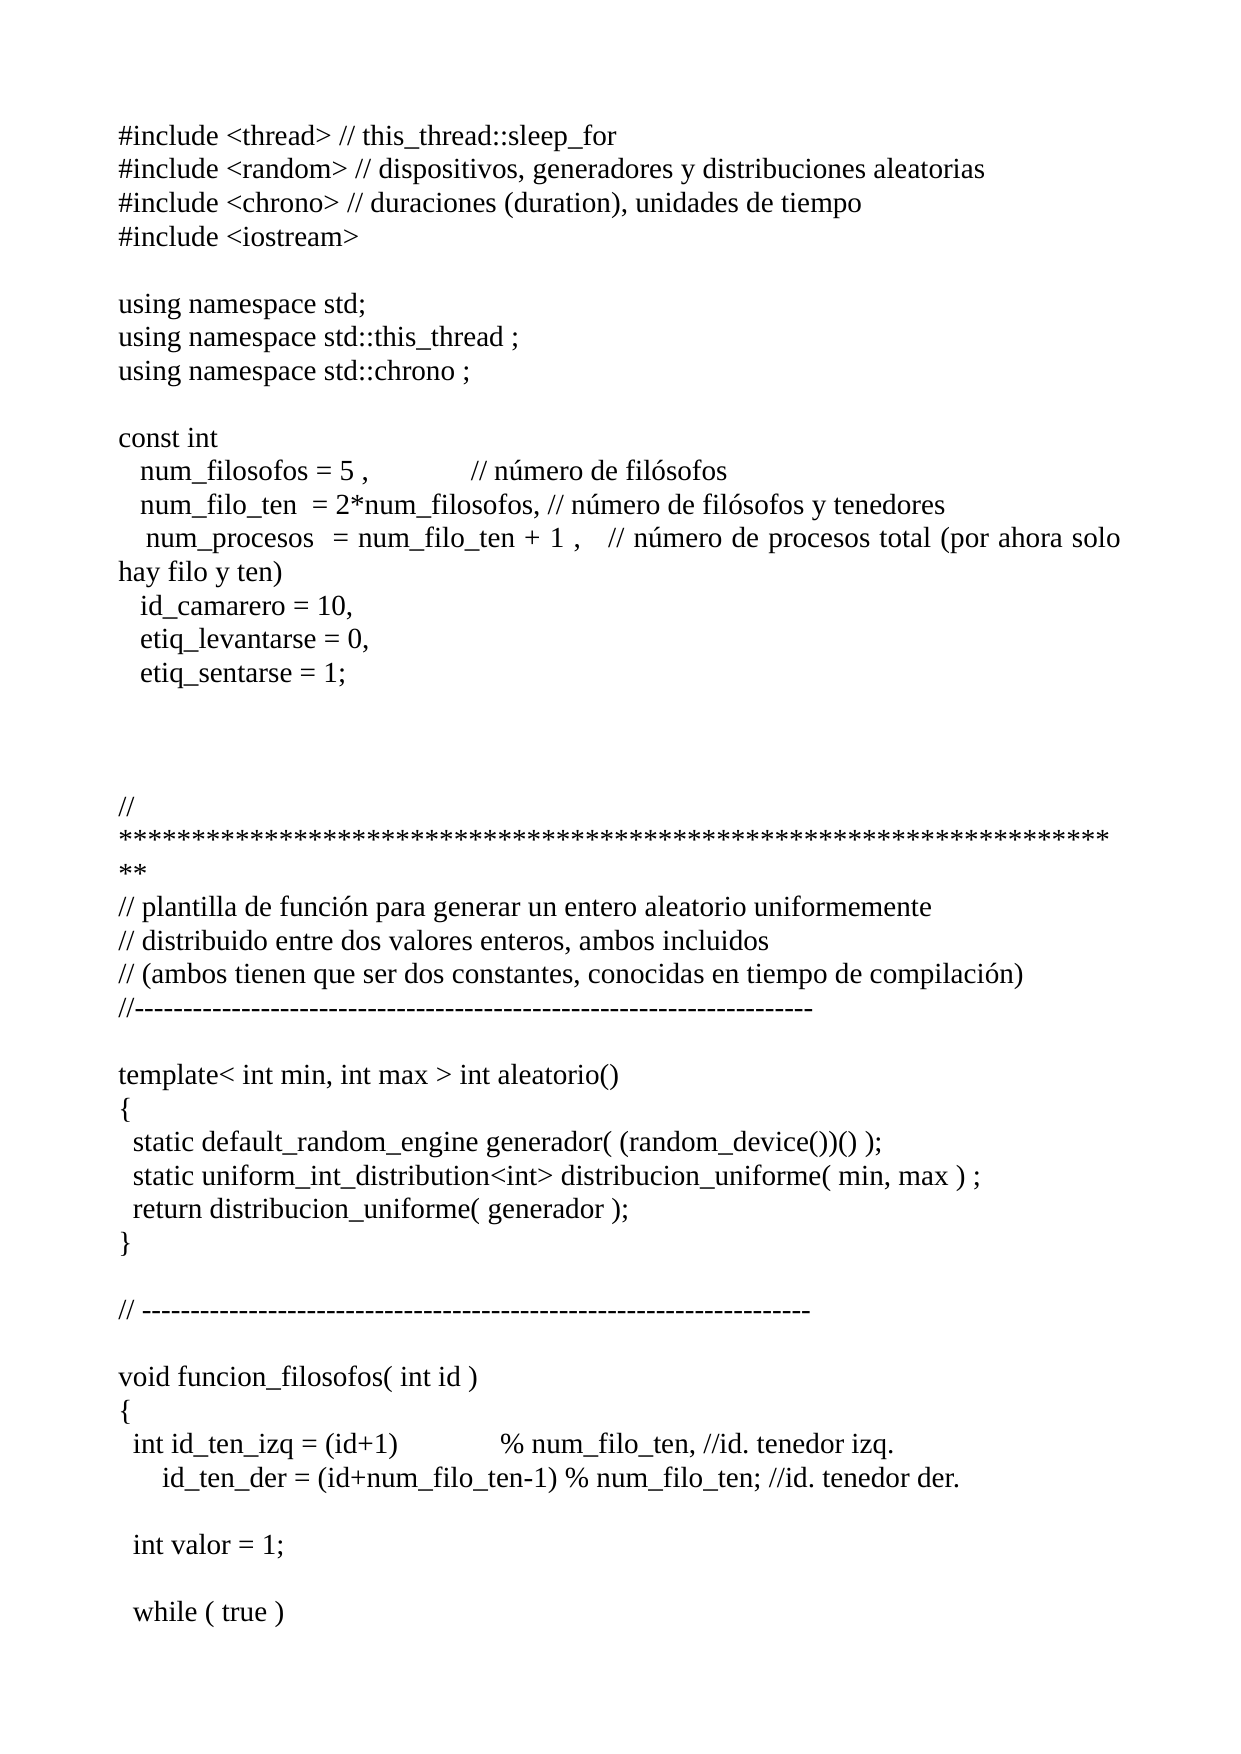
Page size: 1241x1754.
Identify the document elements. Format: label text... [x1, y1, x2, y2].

text num_procesos = num_filo_ten + 1 , // número de procesos total (por ahora solo hay filo y ten) [118, 521, 1122, 588]
text int valor = 1; [118, 1527, 1122, 1560]
text // plantilla de función para generar un entero aleatorio uniformemente [118, 889, 1122, 923]
text // (ambos tienen que ser dos constantes, conocidas en tiempo de compilación) [118, 957, 1122, 990]
text // distribuido entre dos valores enteros, ambos incluidos [118, 923, 1122, 957]
text num_filo_ten = 2*num_filosofos, // número de filósofos y tenedores [118, 487, 1122, 521]
text int id_ten_izq = (id+1) % num_filo_ten, //id. tenedor izq. [118, 1426, 1122, 1460]
text void funcion_filosofos( int id ) [118, 1359, 1122, 1393]
text #include <iostream> [118, 219, 1122, 252]
text num_filosofos = 5 , // número de filósofos [118, 453, 1122, 487]
text using namespace std::chrono ; [118, 353, 1122, 386]
text } [118, 1225, 1122, 1258]
text etiq_levantarse = 0, [118, 621, 1122, 655]
text #include <random> // dispositivos, generadores y distribuciones aleatorias [118, 152, 1122, 185]
text // --------------------------------------------------------------------- [118, 1292, 1122, 1326]
text id_ten_der = (id+num_filo_ten-1) % num_filo_ten; //id. tenedor der. [118, 1460, 1122, 1493]
text template< int min, int max > int aleatorio() [118, 1057, 1122, 1091]
text #include <thread> // this_thread::sleep_for [118, 118, 1122, 152]
text const int [118, 420, 1122, 453]
text //********************************************************************** [118, 789, 1122, 889]
text using namespace std; [118, 286, 1122, 319]
text #include <chrono> // duraciones (duration), unidades de tiempo [118, 185, 1122, 219]
text static uniform_int_distribution<int> distribucion_uniforme( min, max ) ; [118, 1158, 1122, 1191]
text return distribucion_uniforme( generador ); [118, 1191, 1122, 1225]
text //---------------------------------------------------------------------- [118, 990, 1122, 1024]
text static default_random_engine generador( (random_device())() ); [118, 1124, 1122, 1158]
text using namespace std::this_thread ; [118, 319, 1122, 353]
text { [118, 1393, 1122, 1426]
text while ( true ) [118, 1594, 1122, 1627]
text id_camarero = 10, [118, 588, 1122, 621]
text etiq_sentarse = 1; [118, 655, 1122, 688]
text { [118, 1091, 1122, 1124]
